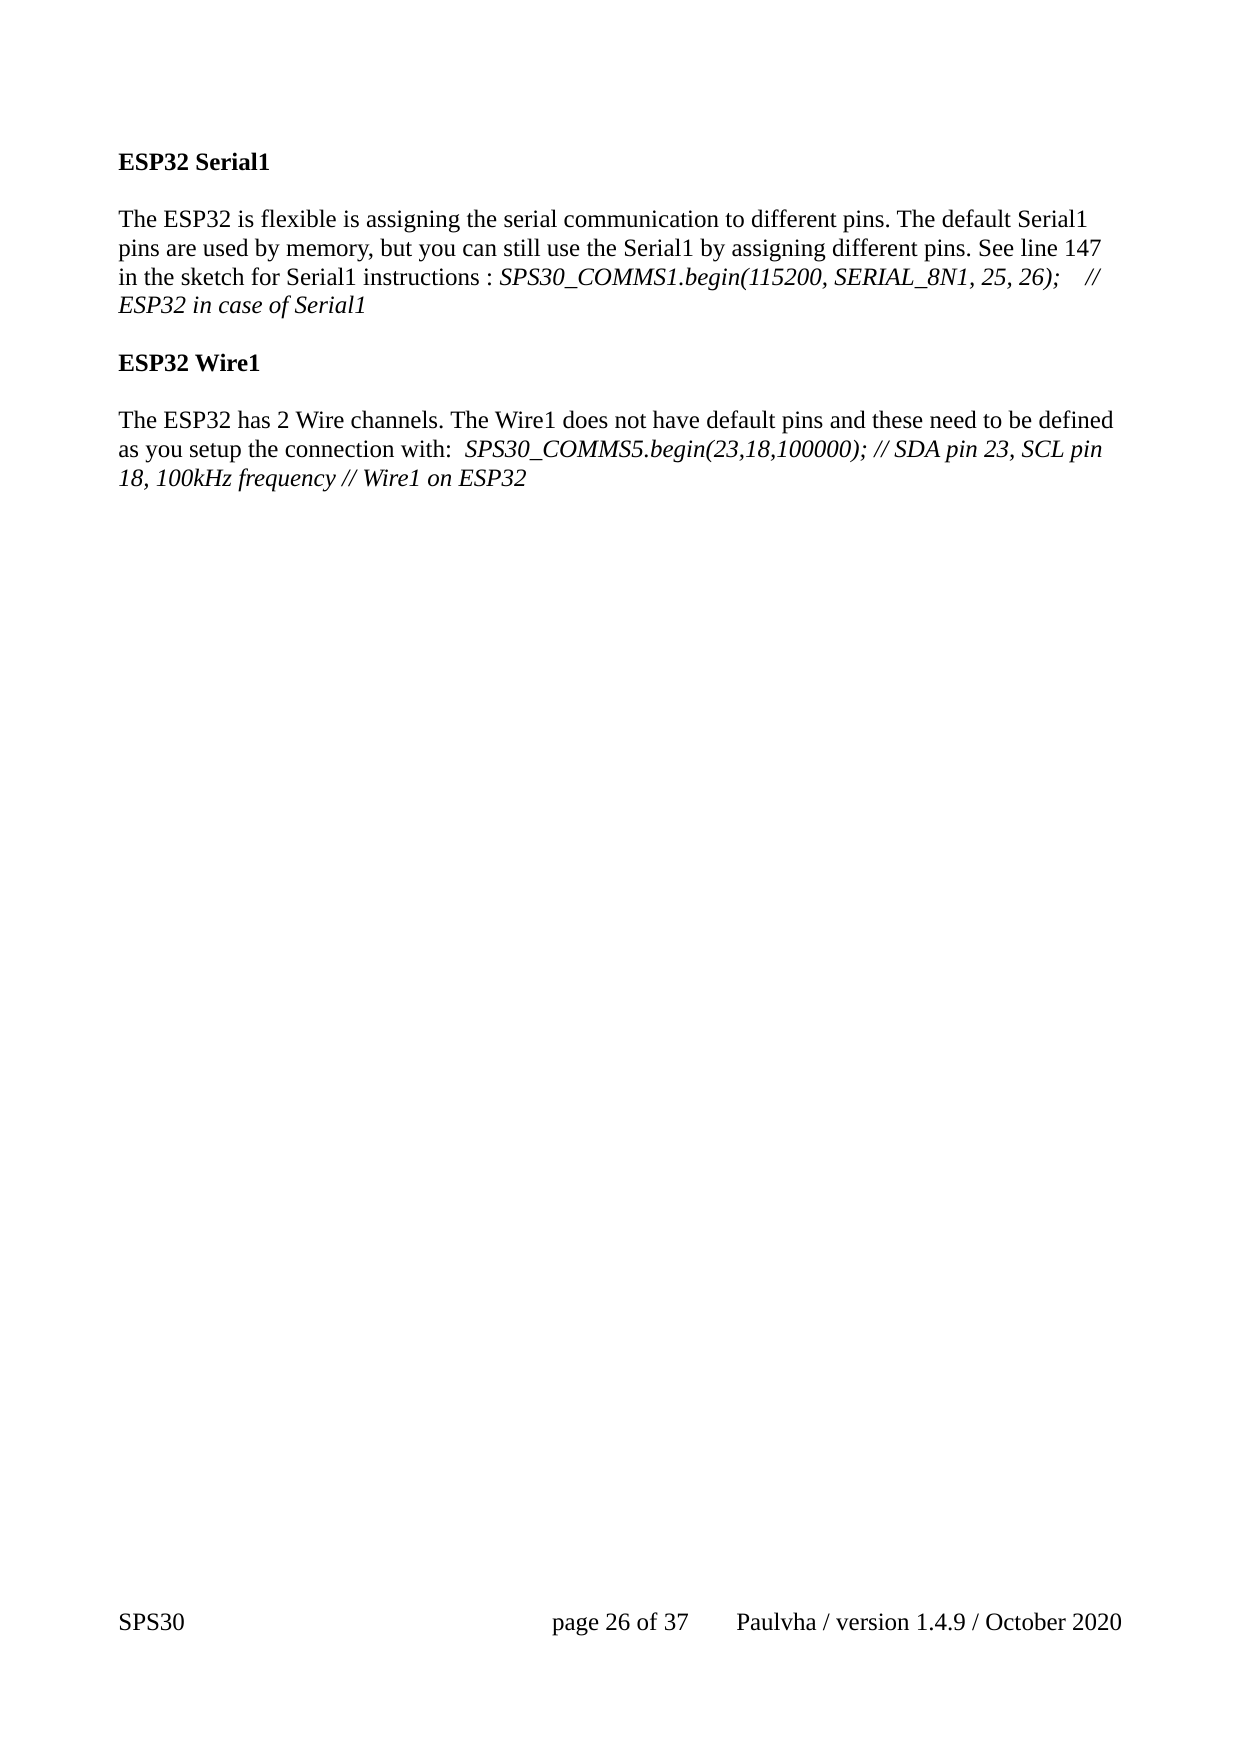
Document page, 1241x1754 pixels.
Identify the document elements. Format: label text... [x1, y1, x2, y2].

text ESP32 Serial1 [118, 147, 1122, 176]
text The ESP32 is flexible is assigning the serial communication to different pins. The default Serial1 pins are used by memory, but you can still use the Serial1 by assigning different pins. See line 147 in the sketch for Serial1 instructions : SPS30_COMMS1.begin(115200, SERIAL_8N1, 25, 26); // ESP32 in case of Serial1 [118, 204, 1122, 319]
text ESP32 Wire1 [118, 348, 1122, 377]
text The ESP32 has 2 Wire channels. The Wire1 does not have default pins and these need to be defined as you setup the connection with: SPS30_COMMS5.begin(23,18,100000); // SDA pin 23, SCL pin 18, 100kHz frequency // Wire1 on ESP32 [118, 406, 1122, 492]
